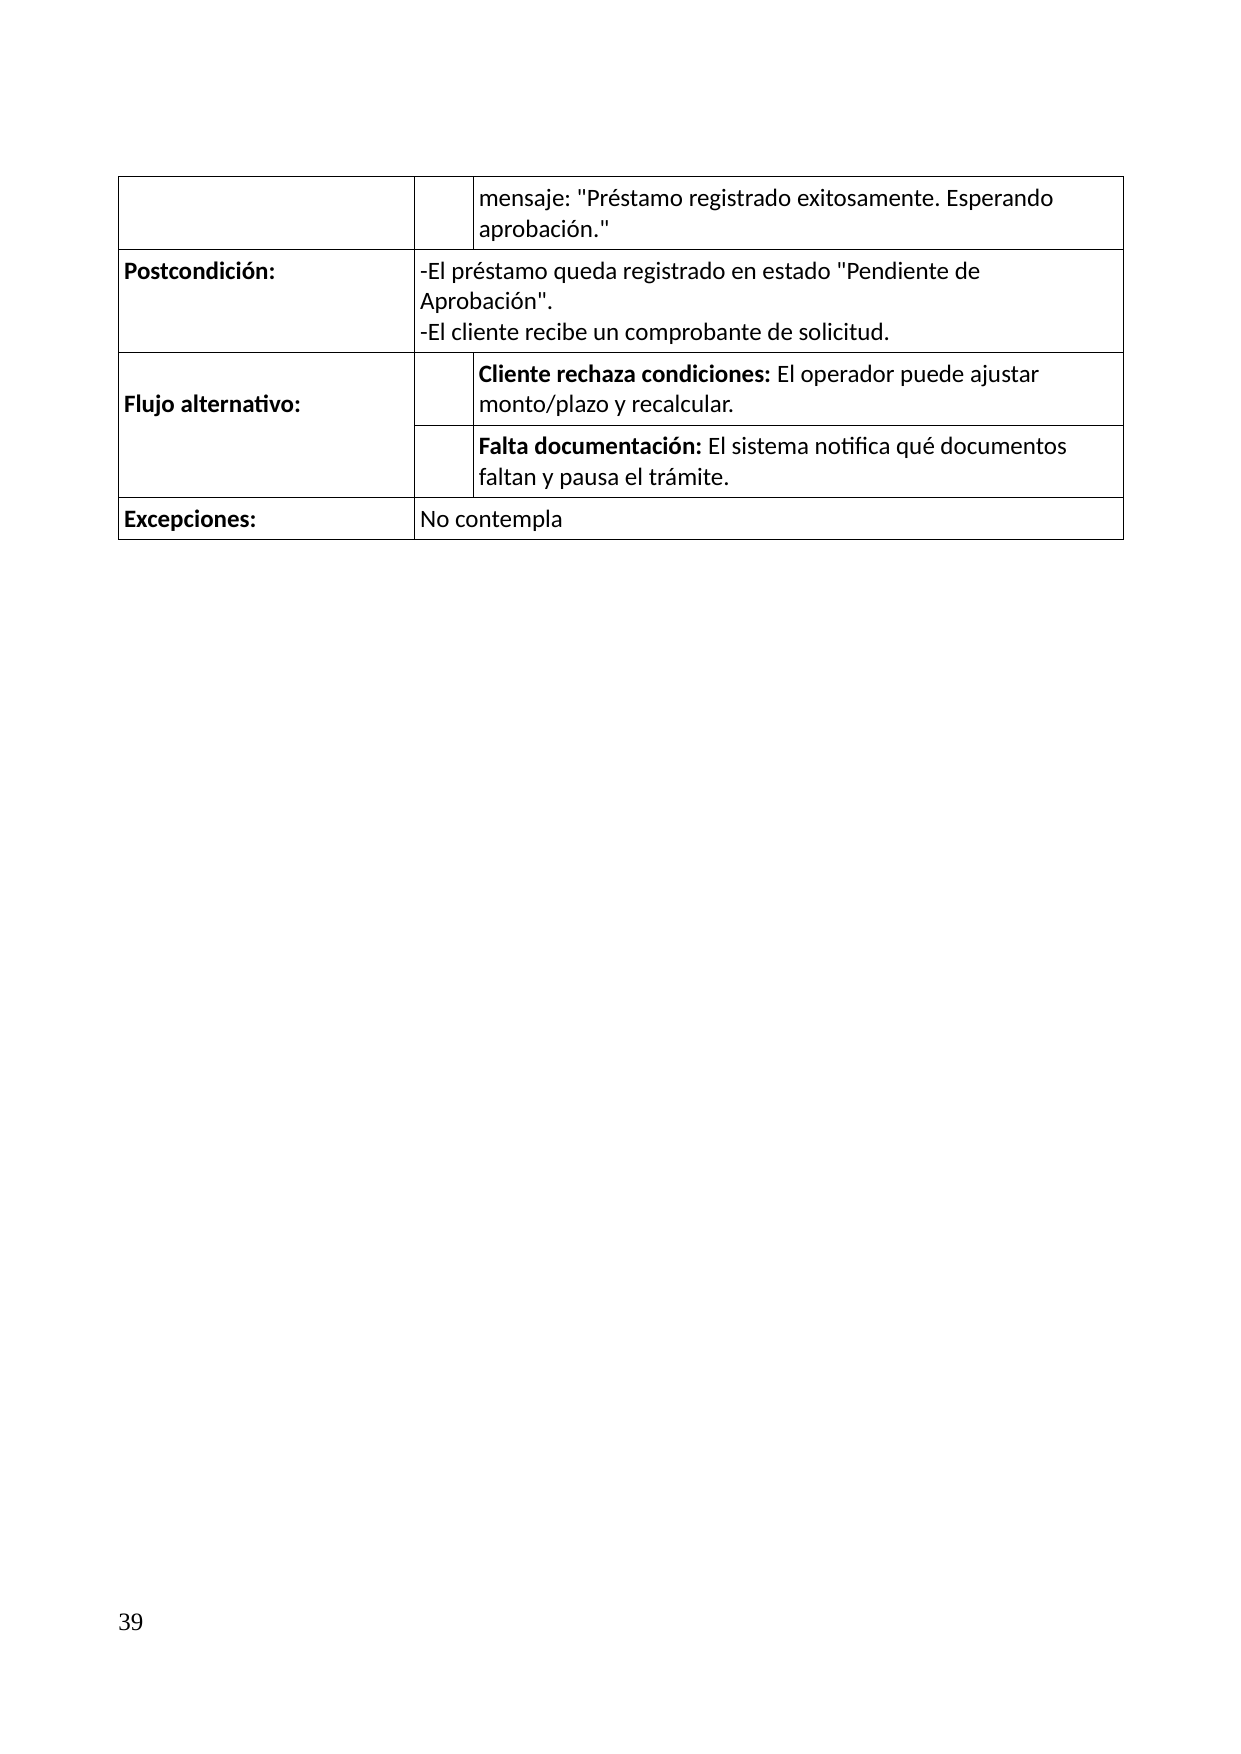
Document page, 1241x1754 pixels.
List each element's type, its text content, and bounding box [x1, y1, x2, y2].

table_cell Cliente rechaza condiciones: El operador puede ajustar monto/plazo y recalcular. [474, 353, 1123, 425]
table_cell mensaje: "Préstamo registrado exitosamente. Esperando aprobación." [474, 177, 1123, 249]
table_cell Postcondición: [119, 250, 414, 352]
table_cell [415, 177, 473, 249]
table_cell Flujo alternativo: [119, 353, 414, 497]
table_cell Falta documentación: El sistema notifica qué documentos faltan y pausa el trámite. [474, 426, 1123, 497]
table_cell Excepciones: [119, 498, 414, 539]
table_cell -El préstamo queda registrado en estado "Pendiente de Aprobación". -El cliente recibe un comprobante de solicitud. [415, 250, 1123, 352]
table_cell [415, 353, 473, 425]
table_cell [119, 177, 414, 249]
table_cell [415, 426, 473, 497]
table_cell No contempla [415, 498, 1123, 539]
